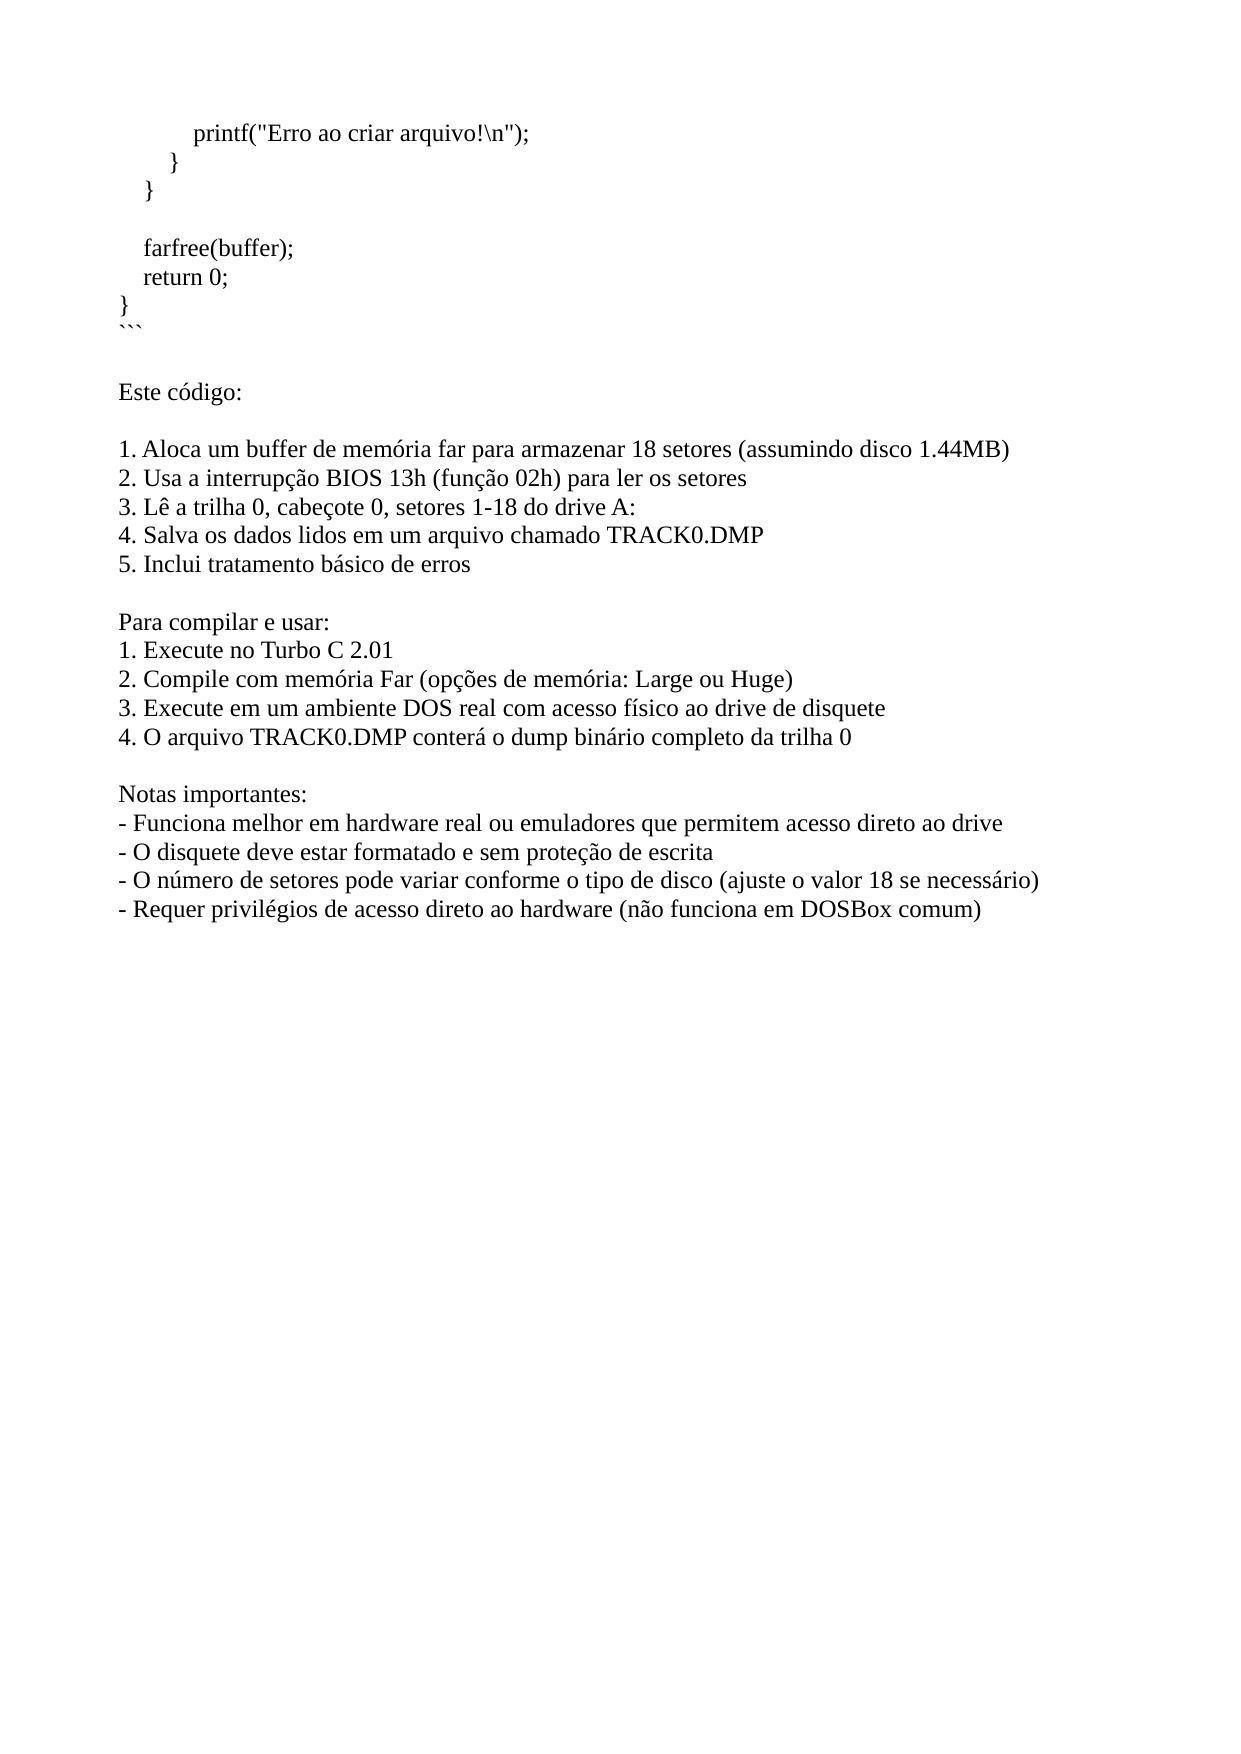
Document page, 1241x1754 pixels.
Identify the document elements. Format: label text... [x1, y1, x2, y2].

text 1. Aloca um buffer de memória far para armazenar 18 setores (assumindo disco 1.44MB) [118, 434, 1122, 463]
text } [118, 176, 1122, 204]
text - Funciona melhor em hardware real ou emuladores que permitem acesso direto ao drive [118, 808, 1122, 837]
text return 0; [118, 262, 1122, 291]
text - O número de setores pode variar conforme o tipo de disco (ajuste o valor 18 se necessário) [118, 866, 1122, 894]
text 4. Salva os dados lidos em um arquivo chamado TRACK0.DMP [118, 521, 1122, 549]
text } [118, 147, 1122, 176]
text - Requer privilégios de acesso direto ao hardware (não funciona em DOSBox comum) [118, 894, 1122, 923]
text Para compilar e usar: [118, 607, 1122, 636]
text } [118, 291, 1122, 319]
text 3. Lê a trilha 0, cabeçote 0, setores 1-18 do drive A: [118, 492, 1122, 521]
text 4. O arquivo TRACK0.DMP conterá o dump binário completo da trilha 0 [118, 722, 1122, 751]
text 5. Inclui tratamento básico de erros [118, 549, 1122, 578]
text printf("Erro ao criar arquivo!\n"); [118, 118, 1122, 147]
text - O disquete deve estar formatado e sem proteção de escrita [118, 837, 1122, 866]
text 2. Usa a interrupção BIOS 13h (função 02h) para ler os setores [118, 463, 1122, 492]
text Notas importantes: [118, 779, 1122, 808]
text farfree(buffer); [118, 233, 1122, 262]
text Este código: [118, 377, 1122, 406]
text 1. Execute no Turbo C 2.01 [118, 636, 1122, 664]
text 2. Compile com memória Far (opções de memória: Large ou Huge) [118, 664, 1122, 693]
text 3. Execute em um ambiente DOS real com acesso físico ao drive de disquete [118, 693, 1122, 722]
text ``` [118, 319, 1122, 348]
